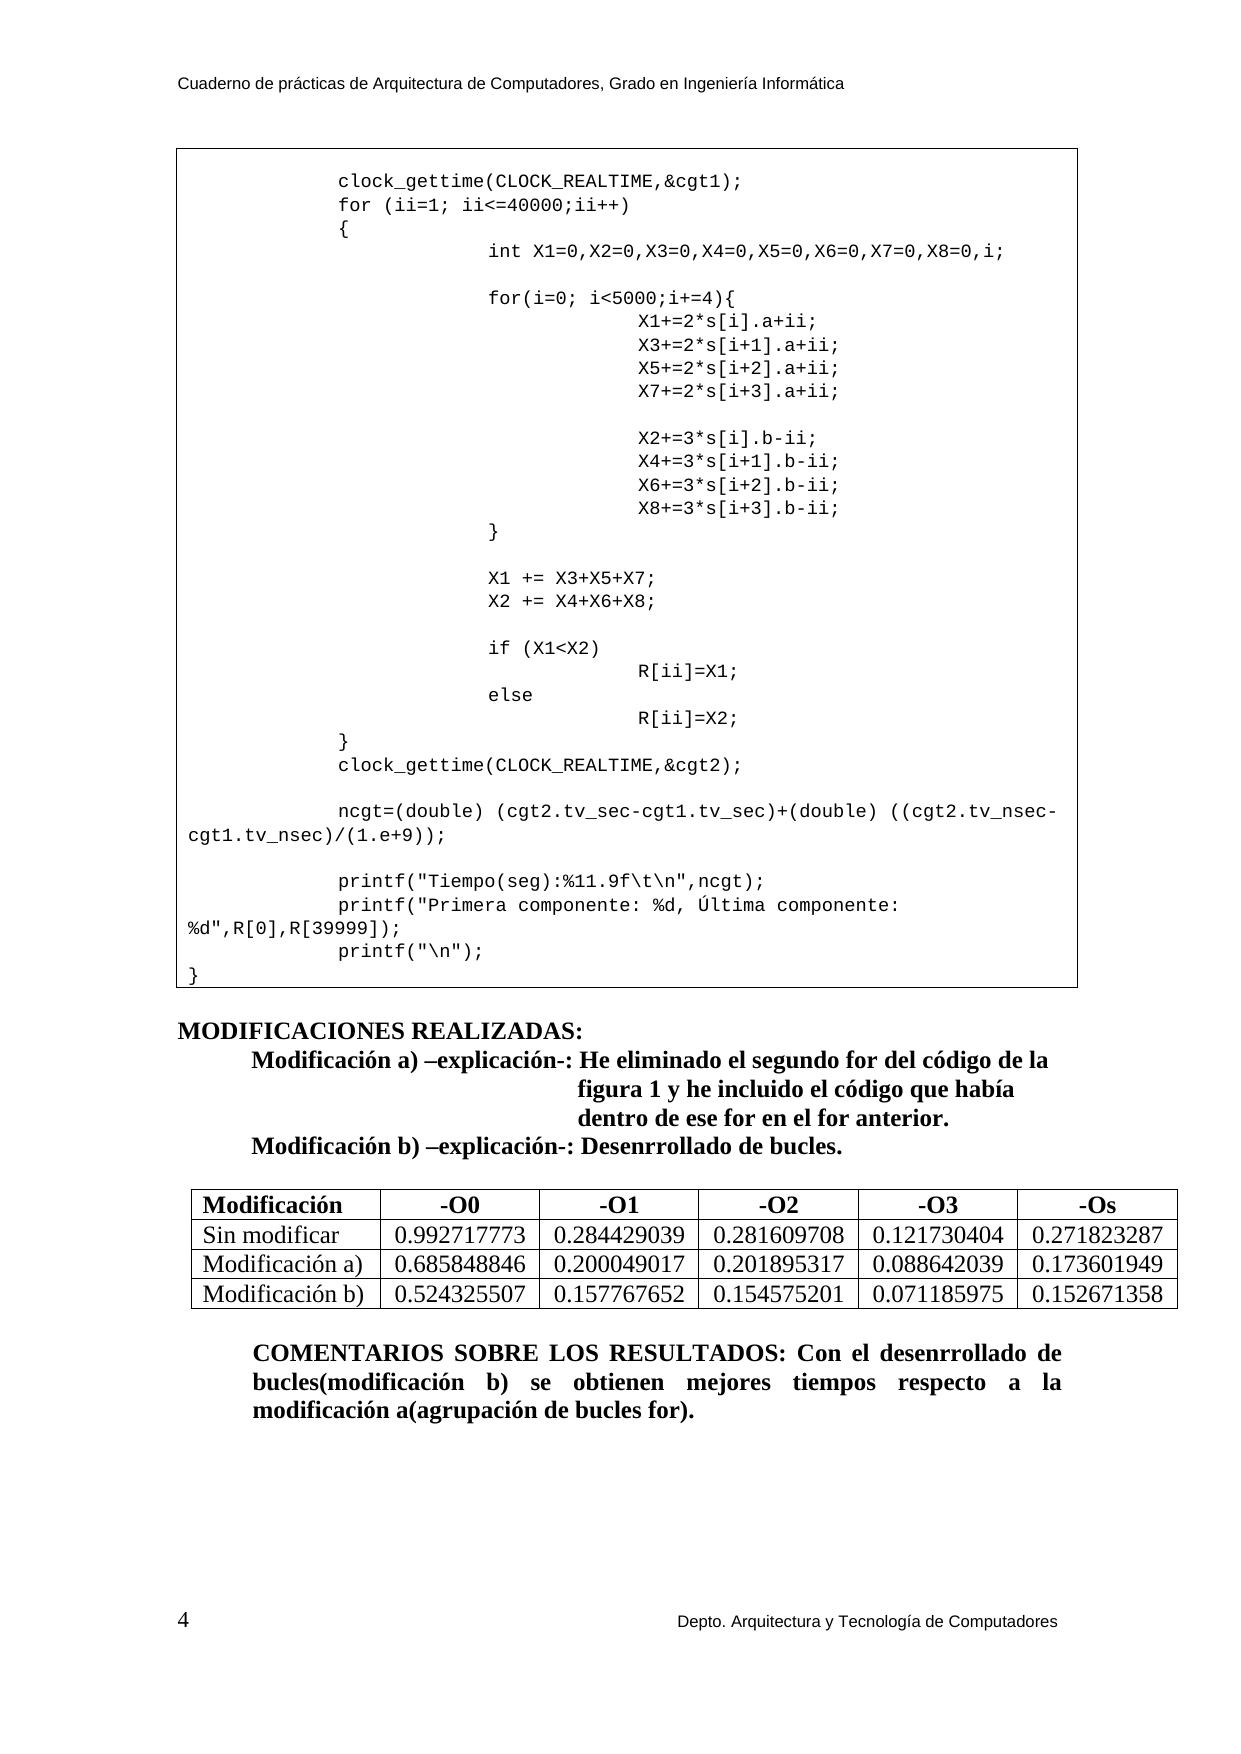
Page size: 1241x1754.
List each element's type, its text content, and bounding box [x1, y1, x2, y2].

table_cell 0.152671358 [1018, 1279, 1177, 1308]
table_cell 0.121730404 [859, 1220, 1017, 1248]
table_header -O3 [859, 1190, 1017, 1219]
text Modificación a) –explicación-: He eliminado el segundo for del código de la figura 1 y he incluido el código que había dentro de ese for en el for anterior. [177, 1045, 1063, 1131]
table_header clock_gettime(CLOCK_REALTIME,&cgt1); for (ii=1; ii<=40000;ii++) { int X1=0,X2=0,X3=0,X4=0,X5=0,X6=0,X7=0,X8=0,i; for(i=0; i<5000;i+=4){ X1+=2*s[i].a+ii; X3+=2*s[i+1].a+ii; X5+=2*s[i+2].a+ii; X7+=2*s[i+3].a+ii; X2+=3*s[i].b-ii; X4+=3*s[i+1].b-ii; X6+=3*s[i+2].b-ii; X8+=3*s[i+3].b-ii; } X1 += X3+X5+X7; X2 += X4+X6+X8; if (X1<X2) R[ii]=X1; else R[ii]=X2; } clock_gettime(CLOCK_REALTIME,&cgt2); ncgt=(double) (cgt2.tv_sec-cgt1.tv_sec)+(double) ((cgt2.tv_nsec-cgt1.tv_nsec)/(1.e+9)); printf("Tiempo(seg):%11.9f\t\n",ncgt); printf("Primera componente: %d, Última componente: %d",R[0],R[39999]); printf("\n"); } [177, 149, 1077, 987]
table_cell 0.992717773 [381, 1220, 539, 1248]
table_cell Modificación a) [192, 1250, 380, 1278]
table_header Modificación [192, 1190, 380, 1219]
table_cell 0.284429039 [540, 1220, 698, 1248]
table_header -Os [1018, 1190, 1177, 1219]
text MODIFICACIONES REALIZADAS: [177, 1016, 1063, 1045]
table_cell 0.071185975 [859, 1279, 1017, 1308]
table_cell 0.281609708 [699, 1220, 858, 1248]
table_header -O0 [381, 1190, 539, 1219]
table_cell 0.088642039 [859, 1250, 1017, 1278]
table_cell Modificación b) [192, 1279, 380, 1308]
table_header -O2 [699, 1190, 858, 1219]
text Modificación b) –explicación-: Desenrrollado de bucles. [177, 1131, 1063, 1160]
table_cell Sin modificar [192, 1220, 380, 1248]
table_cell 0.685848846 [381, 1250, 539, 1278]
table_cell 0.173601949 [1018, 1250, 1177, 1278]
table_cell 0.201895317 [699, 1250, 858, 1278]
text COMENTARIOS SOBRE LOS RESULTADOS: Con el desenrrollado de bucles(modificación b) se obtienen mejores tiempos respecto a la modificación a(agrupación de bucles for). [252, 1338, 1063, 1424]
table_cell 0.157767652 [540, 1279, 698, 1308]
table_cell 0.154575201 [699, 1279, 858, 1308]
table_cell 0.271823287 [1018, 1220, 1177, 1248]
table_cell 0.200049017 [540, 1250, 698, 1278]
table_cell 0.524325507 [381, 1279, 539, 1308]
table_header -O1 [540, 1190, 698, 1219]
